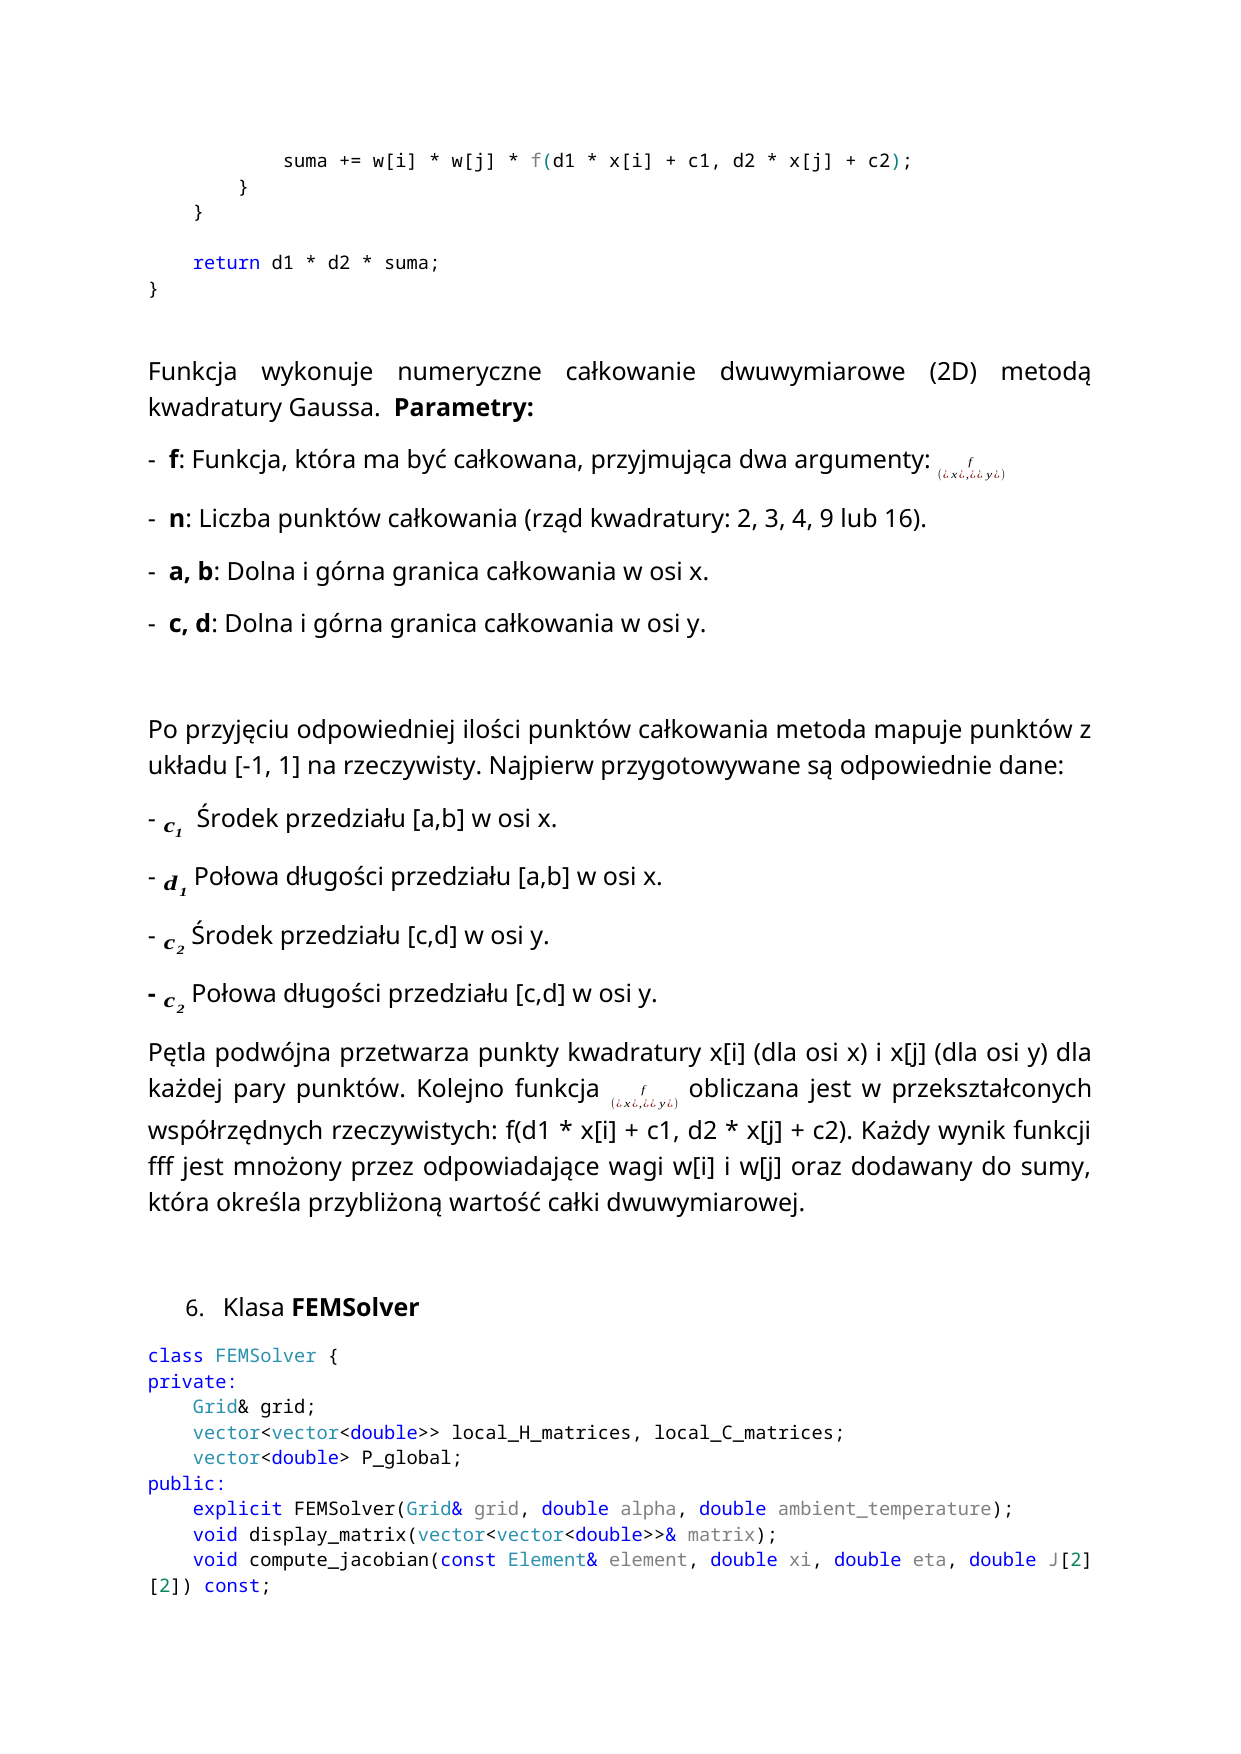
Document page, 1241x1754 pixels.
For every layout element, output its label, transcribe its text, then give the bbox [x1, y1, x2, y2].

text void compute_jacobian(const Element& element, double xi, double eta, double J[2][2]) const; [148, 1547, 1093, 1598]
text void display_matrix(vector<vector<double>>& matrix); [148, 1521, 1093, 1547]
text - n: Liczba punktów całkowania (rząd kwadratury: 2, 3, 4, 9 lub 16). [148, 501, 1093, 535]
text class FEMSolver { [148, 1343, 1093, 1368]
text Pętla podwójna przetwarza punkty kwadratury x[i] (dla osi x) i x[j] (dla osi y) dla każdej pary punktów. Kolejno funkcja obliczana jest w przekształconych współrzędnych rzeczywistych: f(d1 * x[i] + c1, d2 * x[j] + c2). Każdy wynik funkcji fff jest mnożony przez odpowiadające wagi w[i] i w[j] oraz dodawany do sumy, która określa przybliżoną wartość całki dwuwymiarowej. [148, 1034, 1093, 1218]
text public: [148, 1470, 1093, 1496]
text Po przyjęciu odpowiedniej ilości punktów całkowania metoda mapuje punktów z układu [-1, 1] na rzeczywisty. Najpierw przygotowywane są odpowiednie dane: [148, 712, 1093, 782]
text vector<double> P_global; [148, 1445, 1093, 1470]
text - Połowa długości przedziału [a,b] w osi x. [148, 859, 1093, 899]
text vector<vector<double>> local_H_matrices, local_C_matrices; [148, 1419, 1093, 1445]
list Klasa FEMSolver [185, 1290, 1093, 1324]
text suma += w[i] * w[j] * f(d1 * x[i] + c1, d2 * x[j] + c2); [148, 148, 1093, 173]
text private: [148, 1368, 1093, 1394]
text explicit FEMSolver(Grid& grid, double alpha, double ambient_temperature); [148, 1496, 1093, 1521]
text - c, d: Dolna i górna granica całkowania w osi y. [148, 606, 1093, 640]
text - a, b: Dolna i górna granica całkowania w osi x. [148, 553, 1093, 587]
text - Środek przedziału [c,d] w osi y. [148, 917, 1093, 957]
text } [148, 199, 1093, 224]
text Grid& grid; [148, 1394, 1093, 1419]
text Funkcja wykonuje numeryczne całkowanie dwuwymiarowe (2D) metodą kwadratury Gaussa. Parametry: [148, 353, 1093, 423]
text - Środek przedziału [a,b] w osi x. [148, 800, 1093, 840]
text - f: Funkcja, która ma być całkowana, przyjmująca dwa argumenty: [148, 442, 1093, 482]
text } [148, 275, 1093, 301]
text } [148, 173, 1093, 199]
text return d1 * d2 * suma; [148, 250, 1093, 275]
text - Połowa długości przedziału [c,d] w osi y. [148, 976, 1093, 1016]
